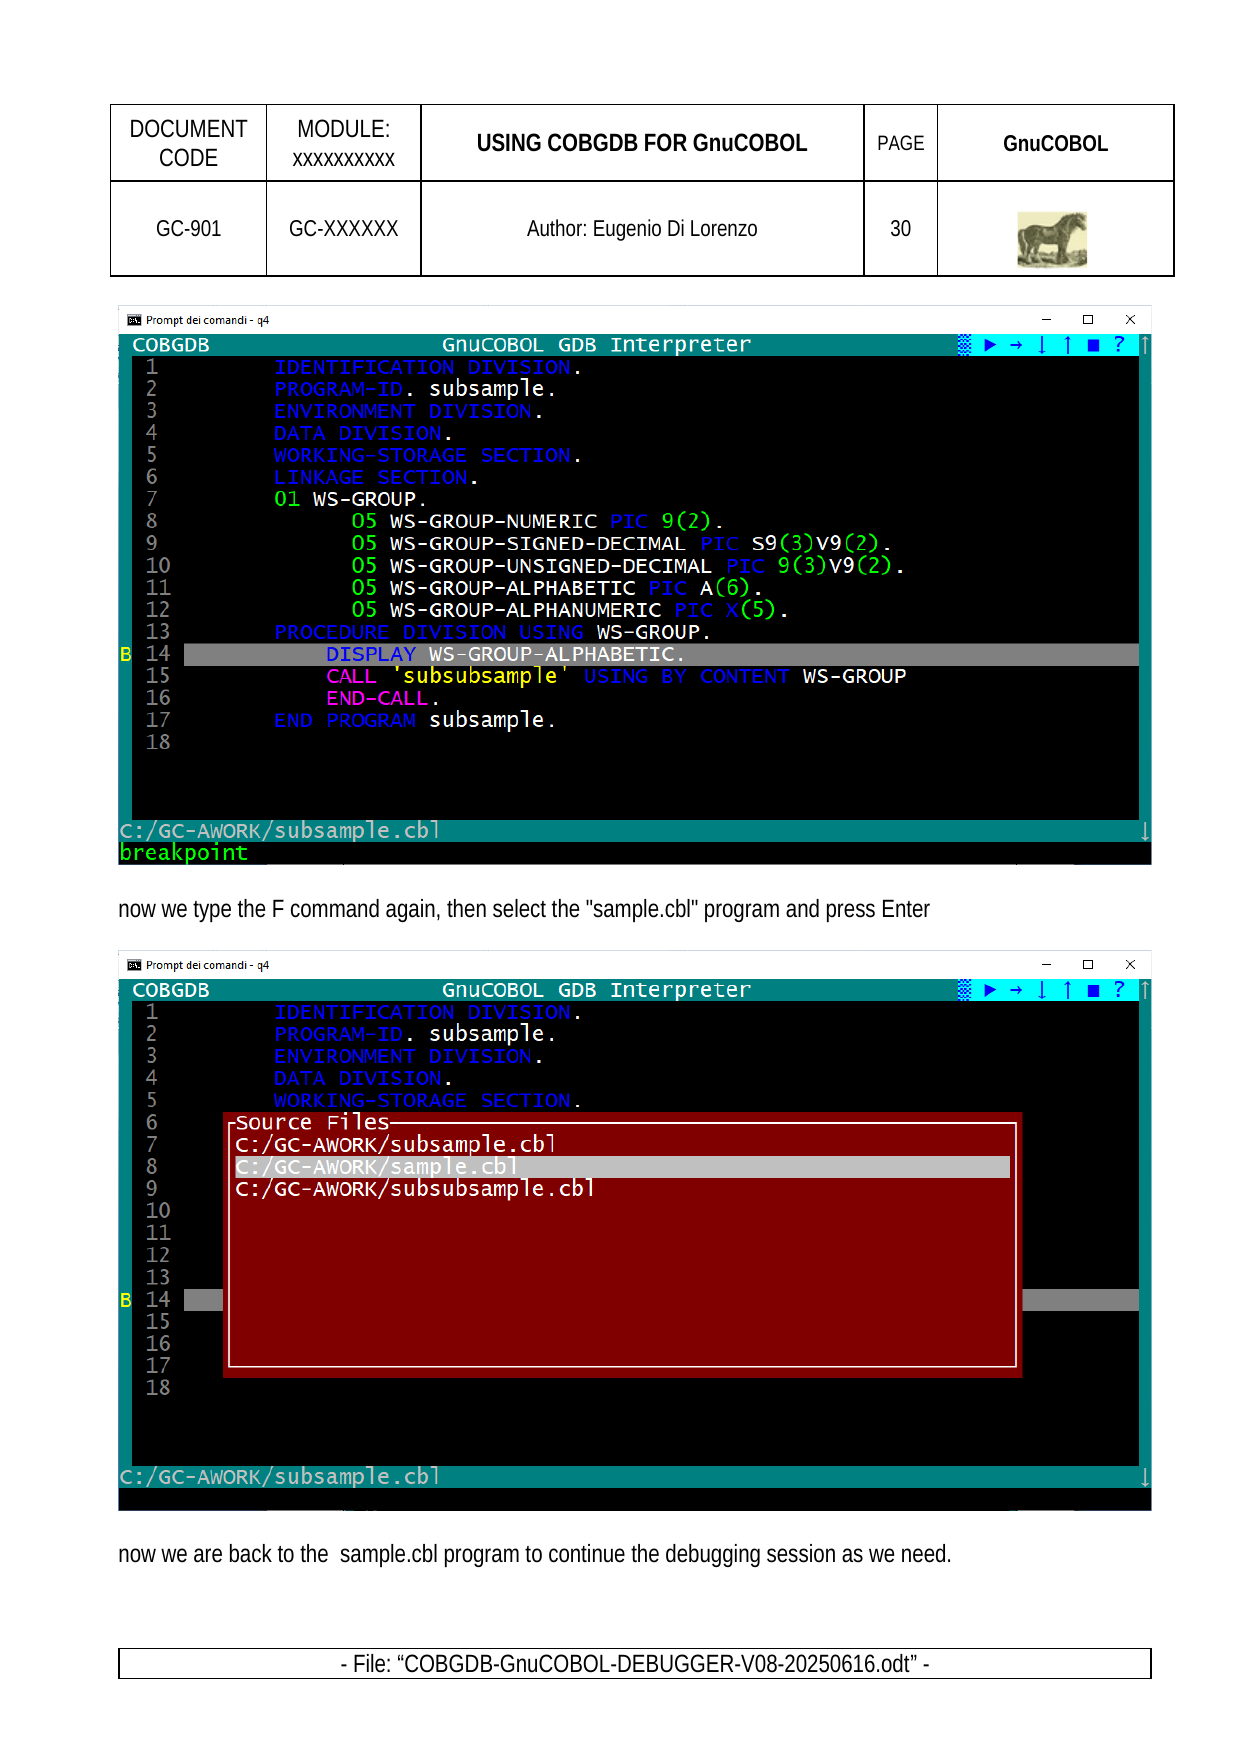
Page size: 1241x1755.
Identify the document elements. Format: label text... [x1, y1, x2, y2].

text now we are back to the sample.cbl program to continue the debugging session as we need. [118, 1539, 1152, 1568]
text now we type the F command again, then select the "sample.cbl" program and press Enter [118, 893, 1152, 922]
